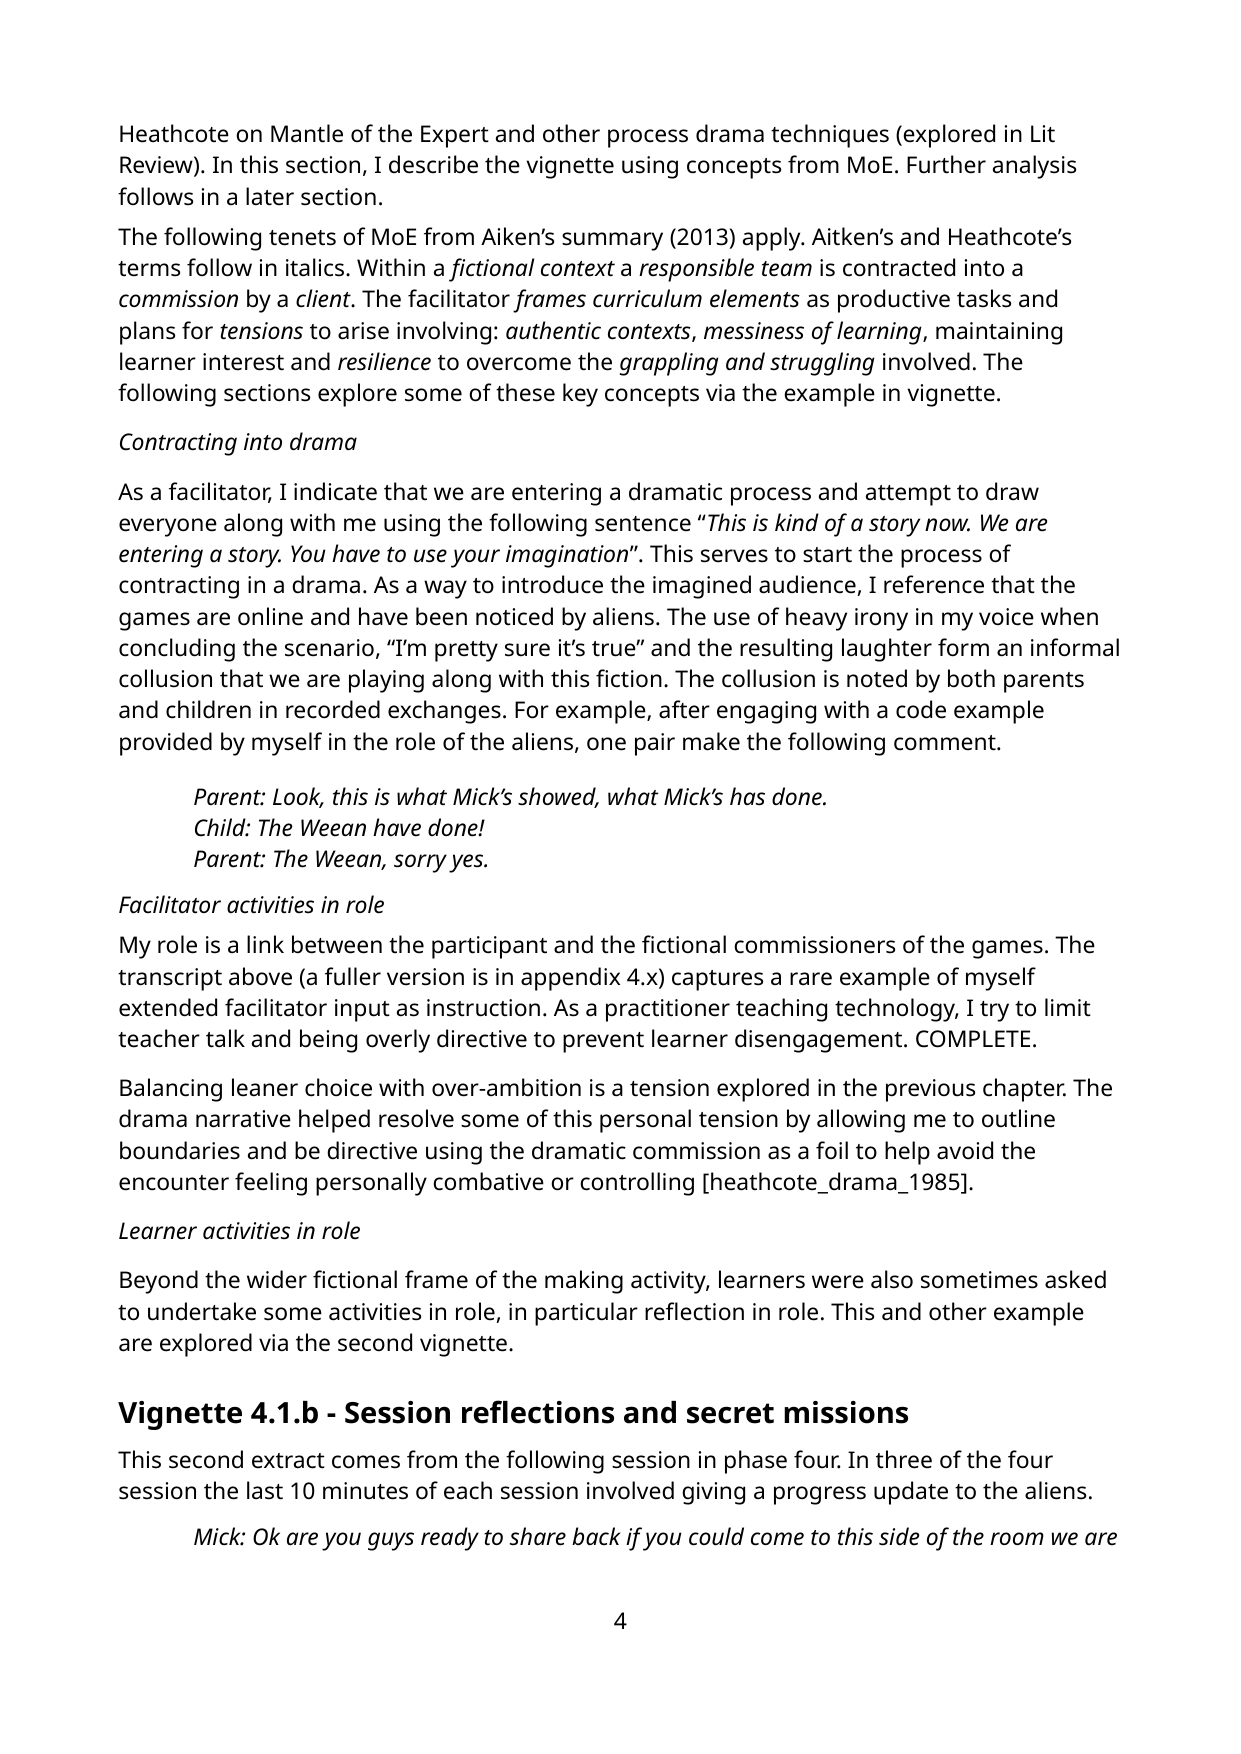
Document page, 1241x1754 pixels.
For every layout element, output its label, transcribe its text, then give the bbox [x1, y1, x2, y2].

text My role is a link between the participant and the fictional commissioners of the games. The transcript above (a fuller version is in appendix 4.x) captures a rare example of myself extended facilitator input as instruction. As a practitioner teaching technology, I try to limit teacher talk and being overly directive to prevent learner disengagement. COMPLETE. [118, 929, 1122, 1054]
text Balancing leaner choice with over-ambition is a tension explored in the previous chapter. The drama narrative helped resolve some of this personal tension by allowing me to outline boundaries and be directive using the dramatic commission as a foil to help avoid the encounter feeling personally combative or controlling [heathcote_drama_1985]. [118, 1072, 1122, 1197]
text The following tenets of MoE from Aiken’s summary (2013) apply. Aitken’s and Heathcote’s terms follow in italics. Within a fictional context a responsible team is contracted into a commission by a client. The facilitator frames curriculum elements as productive tasks and plans for tensions to arise involving: authentic contexts, messiness of learning, maintaining learner interest and resilience to overcome the grappling and struggling involved. The following sections explore some of these key concepts via the example in vignette. [118, 221, 1122, 408]
text Parent: Look, this is what Mick’s showed, what Mick’s has done. [193, 780, 1122, 812]
text Parent: The Weean, sorry yes. [193, 843, 1122, 874]
subtitle Vignette 4.1.b - Session reflections and secret missions [118, 1392, 1122, 1432]
text As a facilitator, I indicate that we are entering a dramatic process and attempt to draw everyone along with me using the following sentence “This is kind of a story now. We are entering a story. You have to use your imagination”. This serves to start the process of contracting in a drama. As a way to introduce the imagined audience, I reference that the games are online and have been noticed by aliens. The use of heavy irony in my voice when concluding the scenario, “I’m pretty sure it’s true” and the resulting laughter form an informal collusion that we are playing along with this fiction. The collusion is noted by both parents and children in recorded exchanges. For example, after engaging with a code example provided by myself in the role of the aliens, one pair make the following comment. [118, 475, 1122, 757]
text Facilitator activities in role [118, 889, 1122, 920]
text Contracting into drama [118, 426, 1122, 457]
text Mick: Ok are you guys ready to share back if you could come to this side of the room we are [193, 1521, 1122, 1553]
text Heathcote on Mantle of the Expert and other process drama techniques (explored in Lit Review). In this section, I describe the vignette using concepts from MoE. Further analysis follows in a later section. [118, 118, 1122, 212]
text Learner activities in role [118, 1215, 1122, 1246]
text Beyond the wider fictional frame of the making activity, learners were also sometimes asked to undertake some activities in role, in particular reflection in role. This and other example are explored via the second vignette. [118, 1264, 1122, 1358]
text Child: The Weean have done! [193, 812, 1122, 843]
text This second extract comes from the following session in phase four. In three of the four session the last 10 minutes of each session involved giving a progress update to the aliens. [118, 1444, 1122, 1507]
